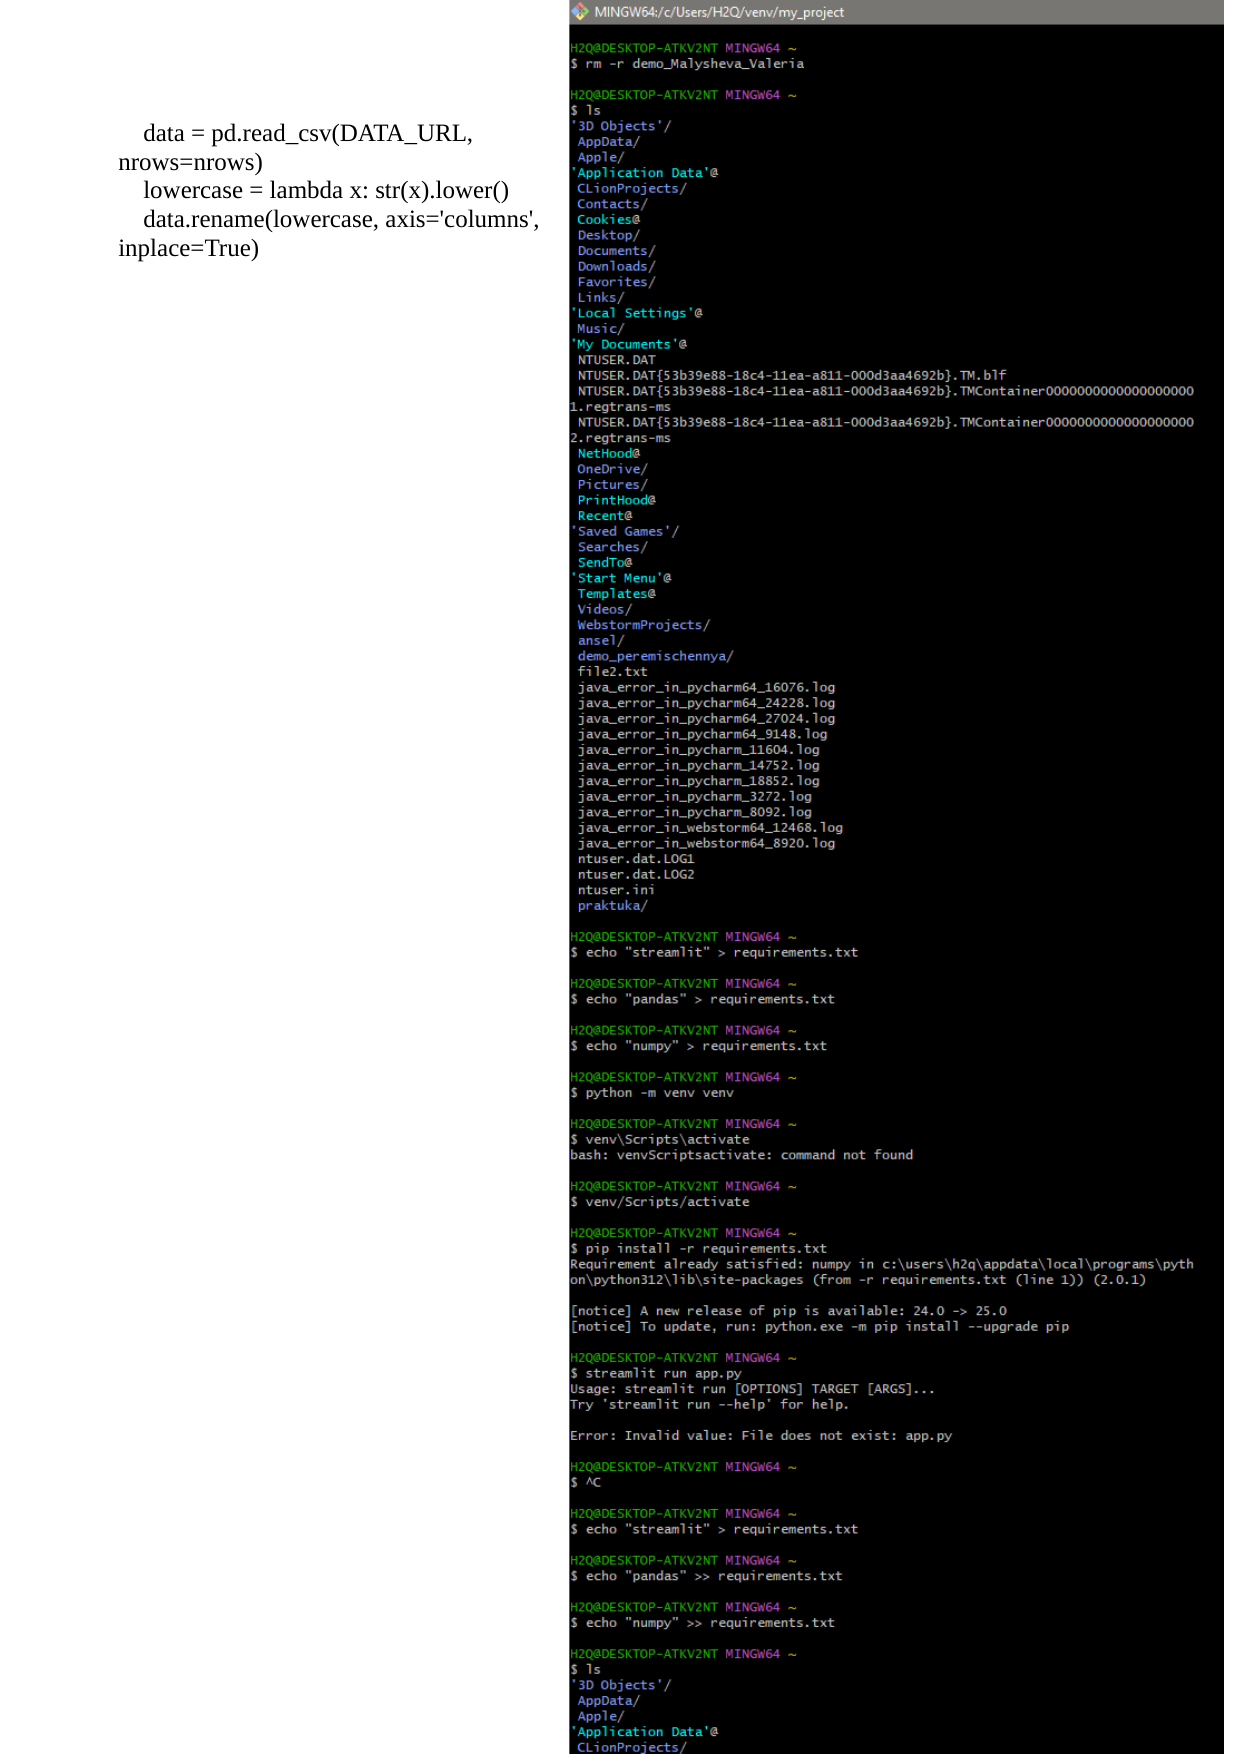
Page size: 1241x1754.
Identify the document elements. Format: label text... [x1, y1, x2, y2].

text data = pd.read_csv(DATA_URL, nrows=nrows) [118, 118, 569, 176]
text lowercase = lambda x: str(x).lower() [118, 176, 569, 204]
picture [569, 0, 1224, 1754]
text data.rename(lowercase, axis='columns', inplace=True) [118, 204, 569, 262]
